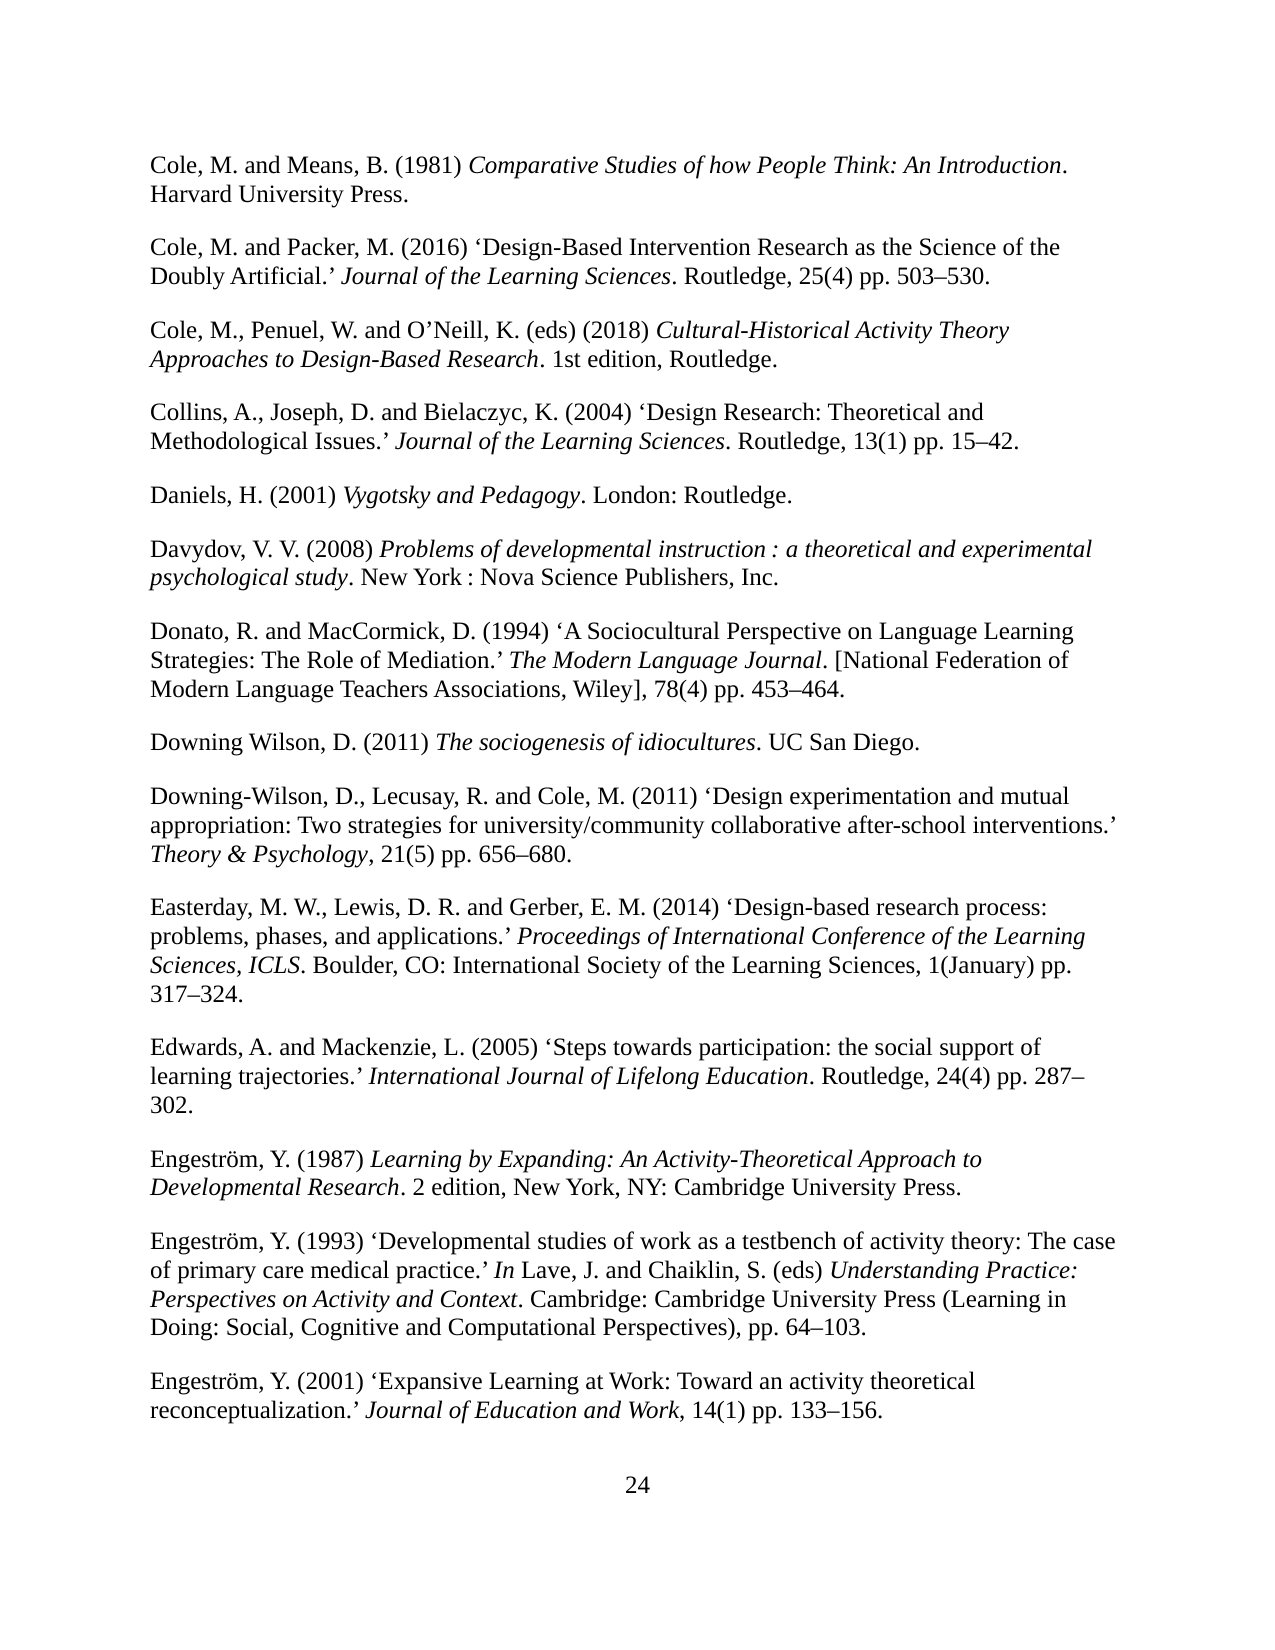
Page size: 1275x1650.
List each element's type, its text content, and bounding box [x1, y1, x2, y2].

text Cole, M. and Means, B. (1981) Comparative Studies of how People Think: An Introduction. Harvard University Press. [150, 150, 1125, 207]
text Engeström, Y. (1993) ‘Developmental studies of work as a testbench of activity theory: The case of primary care medical practice.’ In Lave, J. and Chaiklin, S. (eds) Understanding Practice: Perspectives on Activity and Context. Cambridge: Cambridge University Press (Learning in Doing: Social, Cognitive and Computational Perspectives), pp. 64–103. [150, 1226, 1125, 1341]
text Engeström, Y. (1987) Learning by Expanding: An Activity-Theoretical Approach to Developmental Research. 2 edition, New York, NY: Cambridge University Press. [150, 1144, 1125, 1201]
text Downing-Wilson, D., Lecusay, R. and Cole, M. (2011) ‘Design experimentation and mutual appropriation: Two strategies for university/community collaborative after-school interventions.’ Theory & Psychology, 21(5) pp. 656–680. [150, 781, 1125, 867]
text Easterday, M. W., Lewis, D. R. and Gerber, E. M. (2014) ‘Design-based research process: problems, phases, and applications.’ Proceedings of International Conference of the Learning Sciences, ICLS. Boulder, CO: International Society of the Learning Sciences, 1(January) pp. 317–324. [150, 892, 1125, 1007]
text Cole, M. and Packer, M. (2016) ‘Design-Based Intervention Research as the Science of the Doubly Artificial.’ Journal of the Learning Sciences. Routledge, 25(4) pp. 503–530. [150, 232, 1125, 290]
text Cole, M., Penuel, W. and O’Neill, K. (eds) (2018) Cultural-Historical Activity Theory Approaches to Design-Based Research. 1st edition, Routledge. [150, 315, 1125, 372]
text Davydov, V. V. (2008) Problems of developmental instruction : a theoretical and experimental psychological study. New York : Nova Science Publishers, Inc. [150, 534, 1125, 591]
text Collins, A., Joseph, D. and Bielaczyc, K. (2004) ‘Design Research: Theoretical and Methodological Issues.’ Journal of the Learning Sciences. Routledge, 13(1) pp. 15–42. [150, 397, 1125, 455]
text Downing Wilson, D. (2011) The sociogenesis of idiocultures. UC San Diego. [150, 727, 1125, 756]
text Edwards, A. and Mackenzie, L. (2005) ‘Steps towards participation: the social support of learning trajectories.’ International Journal of Lifelong Education. Routledge, 24(4) pp. 287–302. [150, 1032, 1125, 1119]
text Daniels, H. (2001) Vygotsky and Pedagogy. London: Routledge. [150, 480, 1125, 509]
text Engeström, Y. (2001) ‘Expansive Learning at Work: Toward an activity theoretical reconceptualization.’ Journal of Education and Work, 14(1) pp. 133–156. [150, 1366, 1125, 1424]
text Donato, R. and MacCormick, D. (1994) ‘A Sociocultural Perspective on Language Learning Strategies: The Role of Mediation.’ The Modern Language Journal. [National Federation of Modern Language Teachers Associations, Wiley], 78(4) pp. 453–464. [150, 616, 1125, 702]
